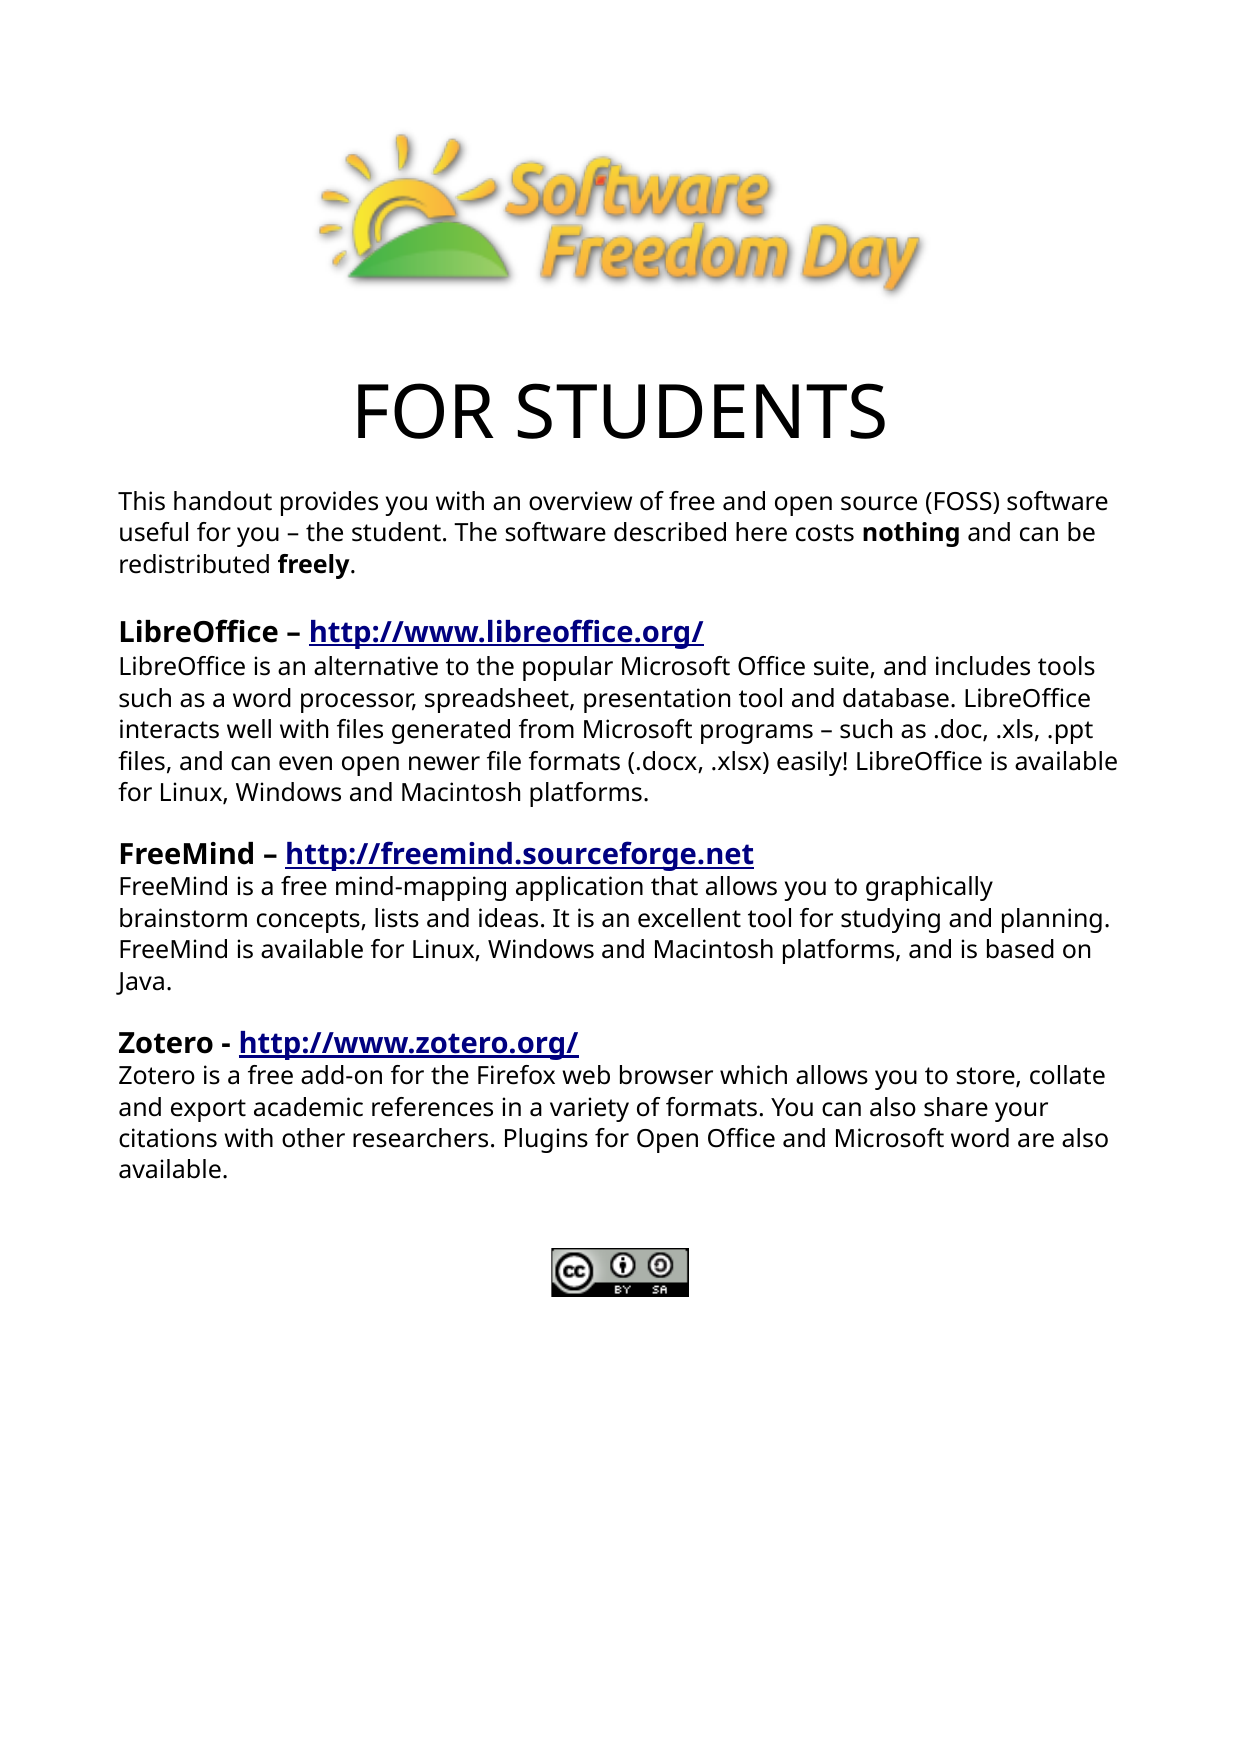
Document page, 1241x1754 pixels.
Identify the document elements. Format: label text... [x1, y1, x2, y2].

text FreeMind is a free mind-mapping application that allows you to graphically brainstorm concepts, lists and ideas. It is an excellent tool for studying and planning. FreeMind is available for Linux, Windows and Macintosh platforms, and is based on Java. [118, 871, 1122, 997]
text FreeMind – http://freemind.sourceforge.net [118, 839, 1122, 871]
text LibreOffice – http://www.libreoffice.org/ [118, 611, 1122, 651]
text Zotero is a free add-on for the Firefox web browser which allows you to store, collate and export academic references in a variety of formats. You can also share your citations with other researchers. Plugins for Open Office and Microsoft word are also available. [118, 1059, 1122, 1185]
text LibreOffice is an alternative to the popular Microsoft Office suite, and includes tools such as a word processor, spreadsheet, presentation tool and database. LibreOffice interacts well with files generated from Microsoft programs – such as .doc, .xls, .ppt files, and can even open newer file formats (.docx, .xlsx) easily! LibreOffice is available for Linux, Windows and Macintosh platforms. [118, 651, 1122, 808]
text Zotero - http://www.zotero.org/ [118, 1028, 1122, 1059]
text FOR STUDENTS [118, 378, 1122, 453]
text This handout provides you with an overview of free and open source (FOSS) software useful for you – the student. The software described here costs nothing and can be redistributed freely. [118, 485, 1122, 579]
picture [303, 118, 937, 304]
picture [551, 1248, 689, 1297]
